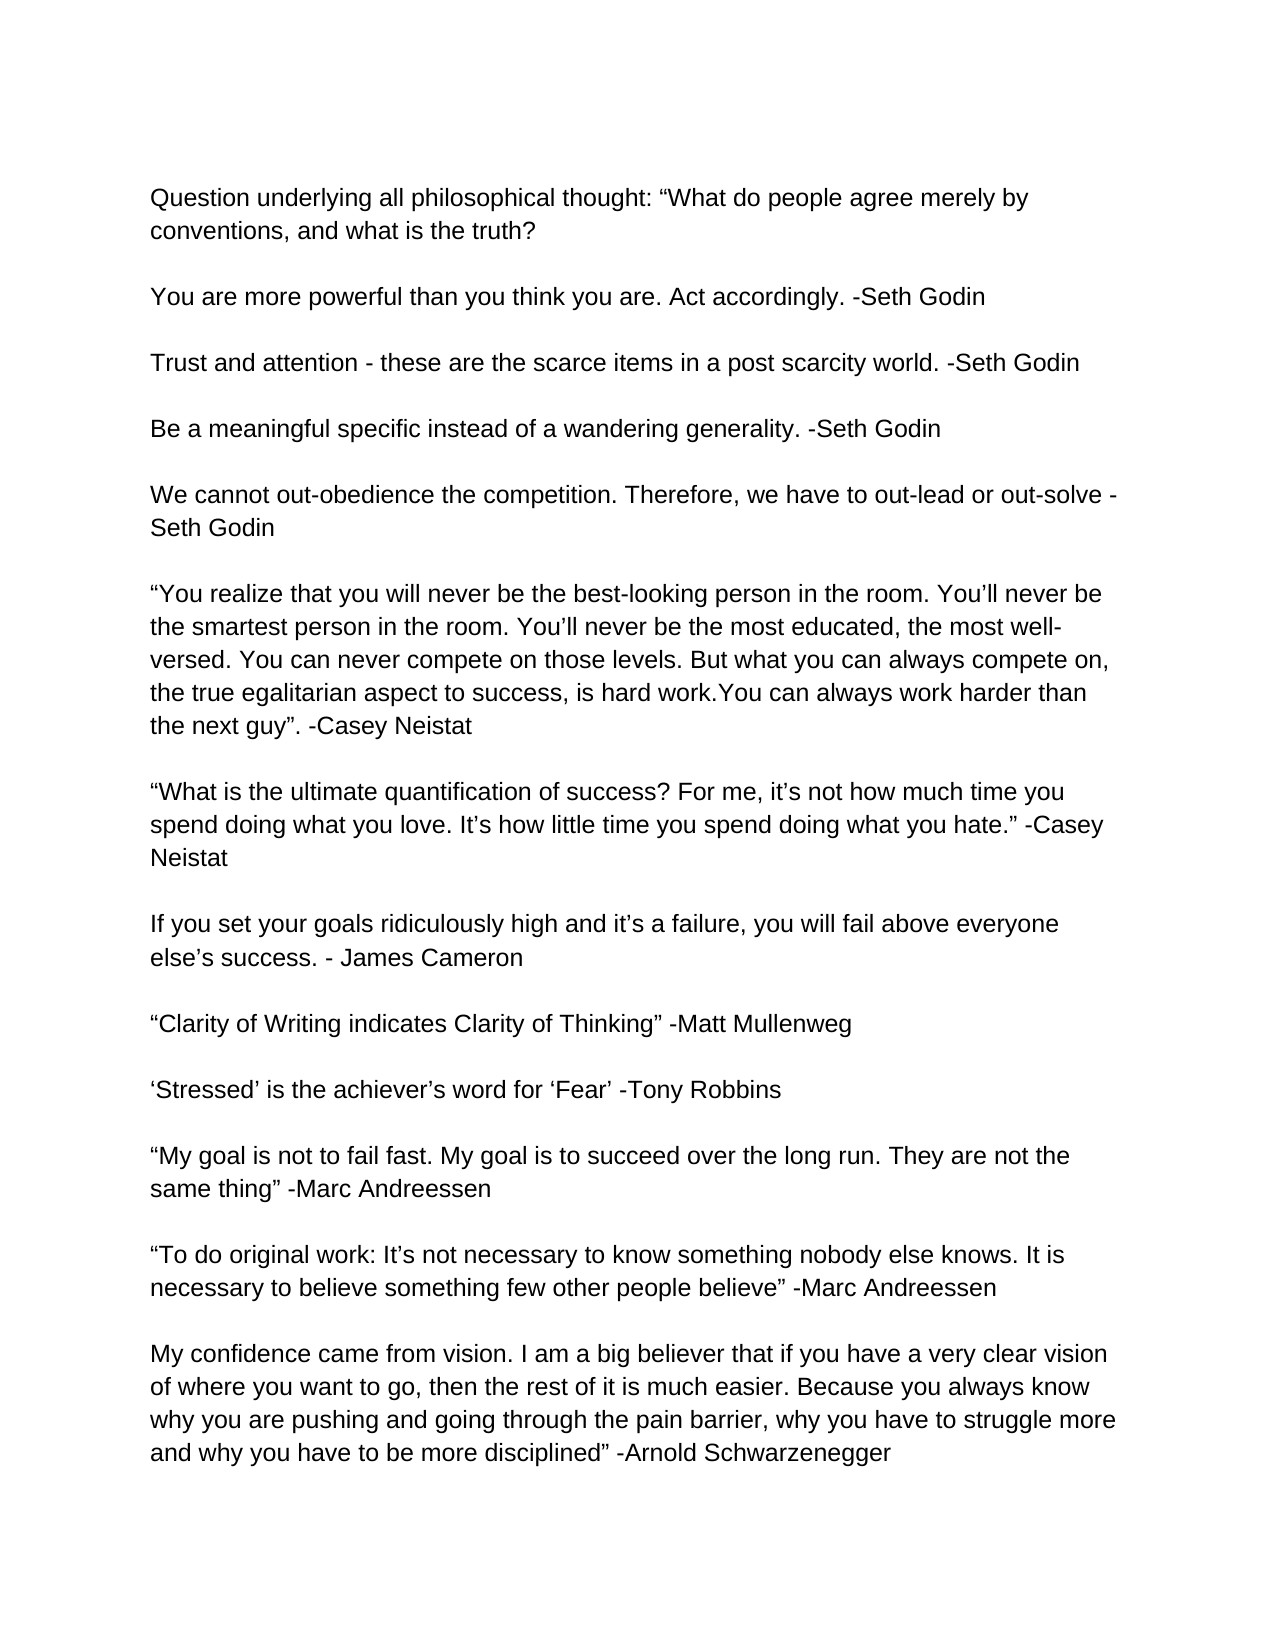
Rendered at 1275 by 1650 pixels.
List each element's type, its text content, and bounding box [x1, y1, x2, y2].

text Be a meaningful specific instead of a wandering generality. -Seth Godin [942, 414, 1125, 443]
text “To do original work: It’s not necessary to know something nobody else knows. It is necessary to believe something few other people believe” -Marc Andreessen [150, 1240, 1125, 1301]
text ‘Stressed’ is the achiever’s word for ‘Fear’ -Tony Robbins [150, 1074, 1125, 1103]
text “What is the ultimate quantification of success? For me, it’s not how much time you spend doing what you love. It’s how little time you spend doing what you hate.” -Casey Neistat [150, 777, 1125, 872]
text “Clarity of Writing indicates Clarity of Thinking” -Matt Mullenweg [150, 1008, 1125, 1037]
text “My goal is not to fail fast. My goal is to succeed over the long run. They are not the same thing” -Marc Andreessen [150, 1141, 1125, 1202]
text If you set your goals ridiculously high and it’s a failure, you will fail above everyone else’s success. - James Cameron [150, 909, 1125, 971]
text We cannot out-obedience the competition. Therefore, we have to out-lead or out-solve -Seth Godin [150, 480, 1125, 542]
text Question underlying all philosophical thought: “What do people agree merely by conventions, and what is the truth? [150, 183, 1125, 245]
text “You realize that you will never be the best-looking person in the room. You’ll never be the smartest person in the room. You’ll never be the most educated, the most well-versed. You can never compete on those levels. But what you can always compete on, the true egalitarian aspect to success, is hard work.You can always work harder than the next guy”. -Casey Neistat [150, 579, 1125, 740]
text You are more powerful than you think you are. Act accordingly. -Seth Godin [987, 282, 1125, 311]
text My confidence came from vision. I am a big believer that if you have a very clear vision of where you want to go, then the rest of it is much easier. Because you always know why you are pushing and going through the pain barrier, why you have to struggle more and why you have to be more disciplined” -Arnold Schwarzenegger [150, 1339, 1125, 1467]
